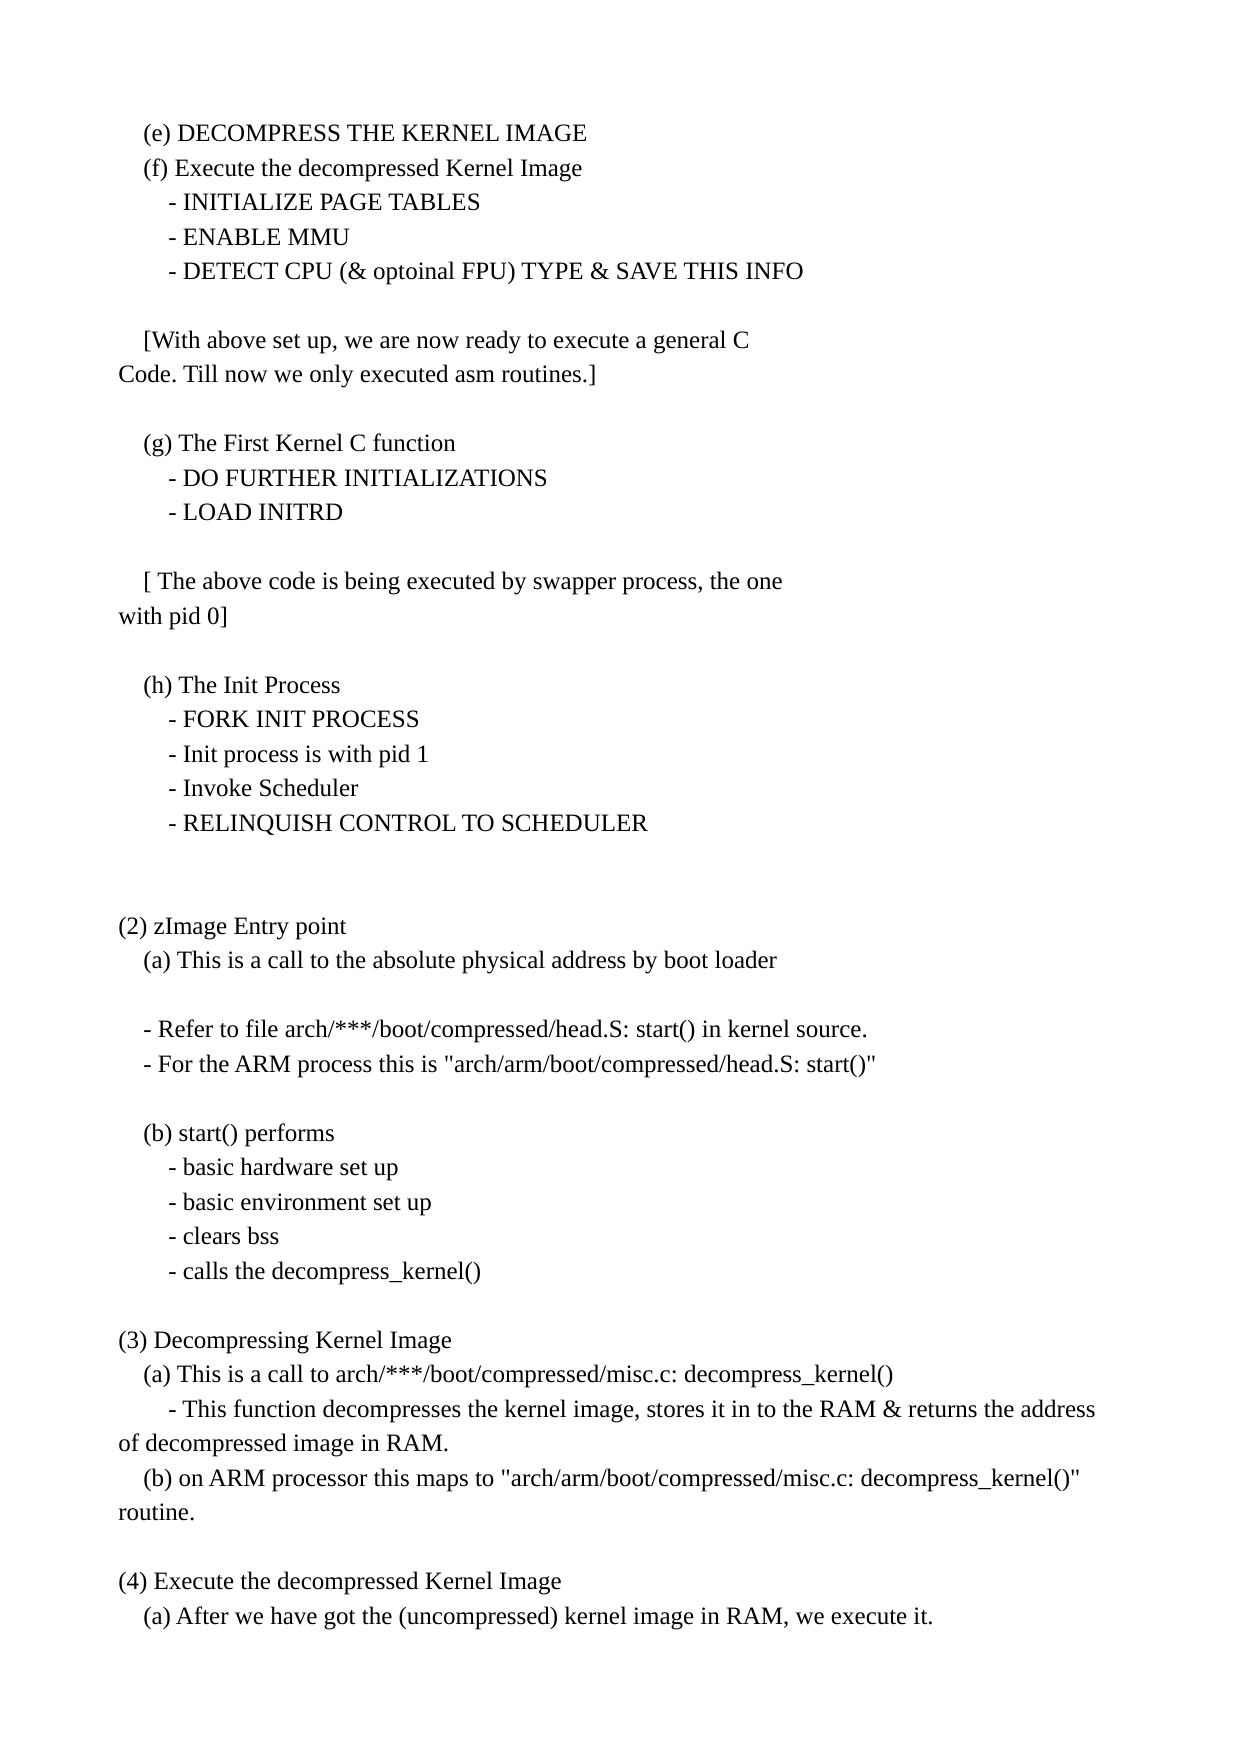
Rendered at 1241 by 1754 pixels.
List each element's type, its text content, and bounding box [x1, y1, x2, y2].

text (e) DECOMPRESS THE KERNEL IMAGE (f) Execute the decompressed Kernel Image - INITIALIZE PAGE TABLES - ENABLE MMU - DETECT CPU (& optoinal FPU) TYPE & SAVE THIS INFO [With above set up, we are now ready to execute a general C Code. Till now we only executed asm routines.] (g) The First Kernel C function - DO FURTHER INITIALIZATIONS - LOAD INITRD [ The above code is being executed by swapper process, the one with pid 0] (h) The Init Process - FORK INIT PROCESS - Init process is with pid 1 - Invoke Scheduler - RELINQUISH CONTROL TO SCHEDULER (2) zImage Entry point (a) This is a call to the absolute physical address by boot loader - Refer to file arch/***/boot/compressed/head.S: start() in kernel source. - For the ARM process this is "arch/arm/boot/compressed/head.S: start()" (b) start() performs - basic hardware set up - basic environment set up - clears bss - calls the decompress_kernel() (3) Decompressing Kernel Image (a) This is a call to arch/***/boot/compressed/misc.c: decompress_kernel() - This function decompresses the kernel image, stores it in to the RAM & returns the address of decompressed image in RAM. (b) on ARM processor this maps to "arch/arm/boot/compressed/misc.c: decompress_kernel()" routine. (4) Execute the decompressed Kernel Image (a) After we have got the (uncompressed) kernel image in RAM, we execute it. [118, 118, 1122, 1629]
